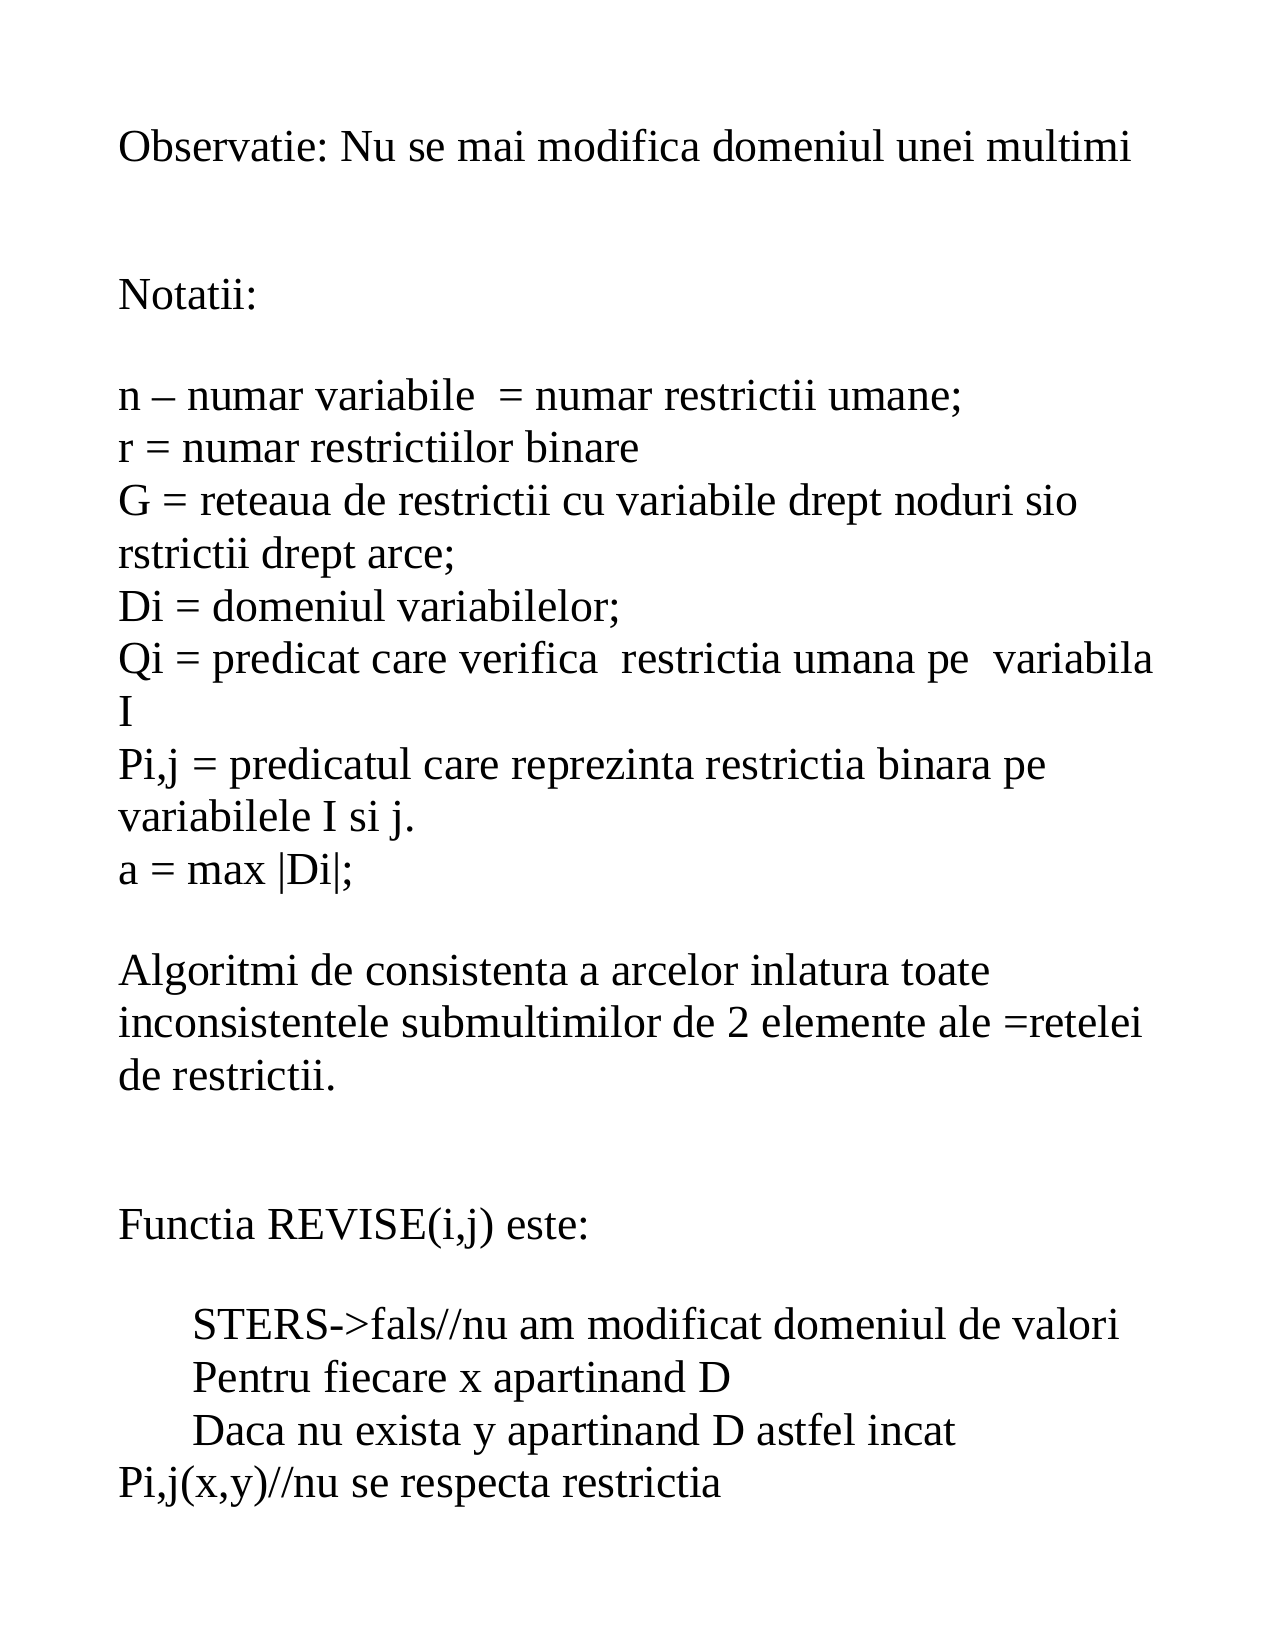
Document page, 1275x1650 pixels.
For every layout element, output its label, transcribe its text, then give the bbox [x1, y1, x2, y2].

text Qi = predicat care verifica restrictia umana pe variabila I [118, 631, 1157, 736]
text Functia REVISE(i,j) este: [118, 1196, 1157, 1249]
text Notatii: [118, 267, 1157, 319]
text Pentru fiecare x apartinand D [118, 1349, 1157, 1402]
text Observatie: Nu se mai modifica domeniul unei multimi [118, 118, 1157, 171]
text n – numar variabile = numar restrictii umane; [118, 367, 1157, 420]
text STERS->fals//nu am modificat domeniul de valori [118, 1297, 1157, 1349]
text G = reteaua de restrictii cu variabile drept noduri sio rstrictii drept arce; [118, 473, 1157, 578]
text Pi,j = predicatul care reprezinta restrictia binara pe variabilele I si j. [118, 736, 1157, 842]
text a = max |Di|; [118, 842, 1157, 894]
text Di = domeniul variabilelor; [118, 578, 1157, 631]
text Daca nu exista y apartinand D astfel incat Pi,j(x,y)//nu se respecta restrictia [118, 1402, 1157, 1508]
text Algoritmi de consistenta a arcelor inlatura toate inconsistentele submultimilor de 2 elemente ale =retelei de restrictii. [118, 942, 1157, 1100]
text r = numar restrictiilor binare [118, 420, 1157, 473]
